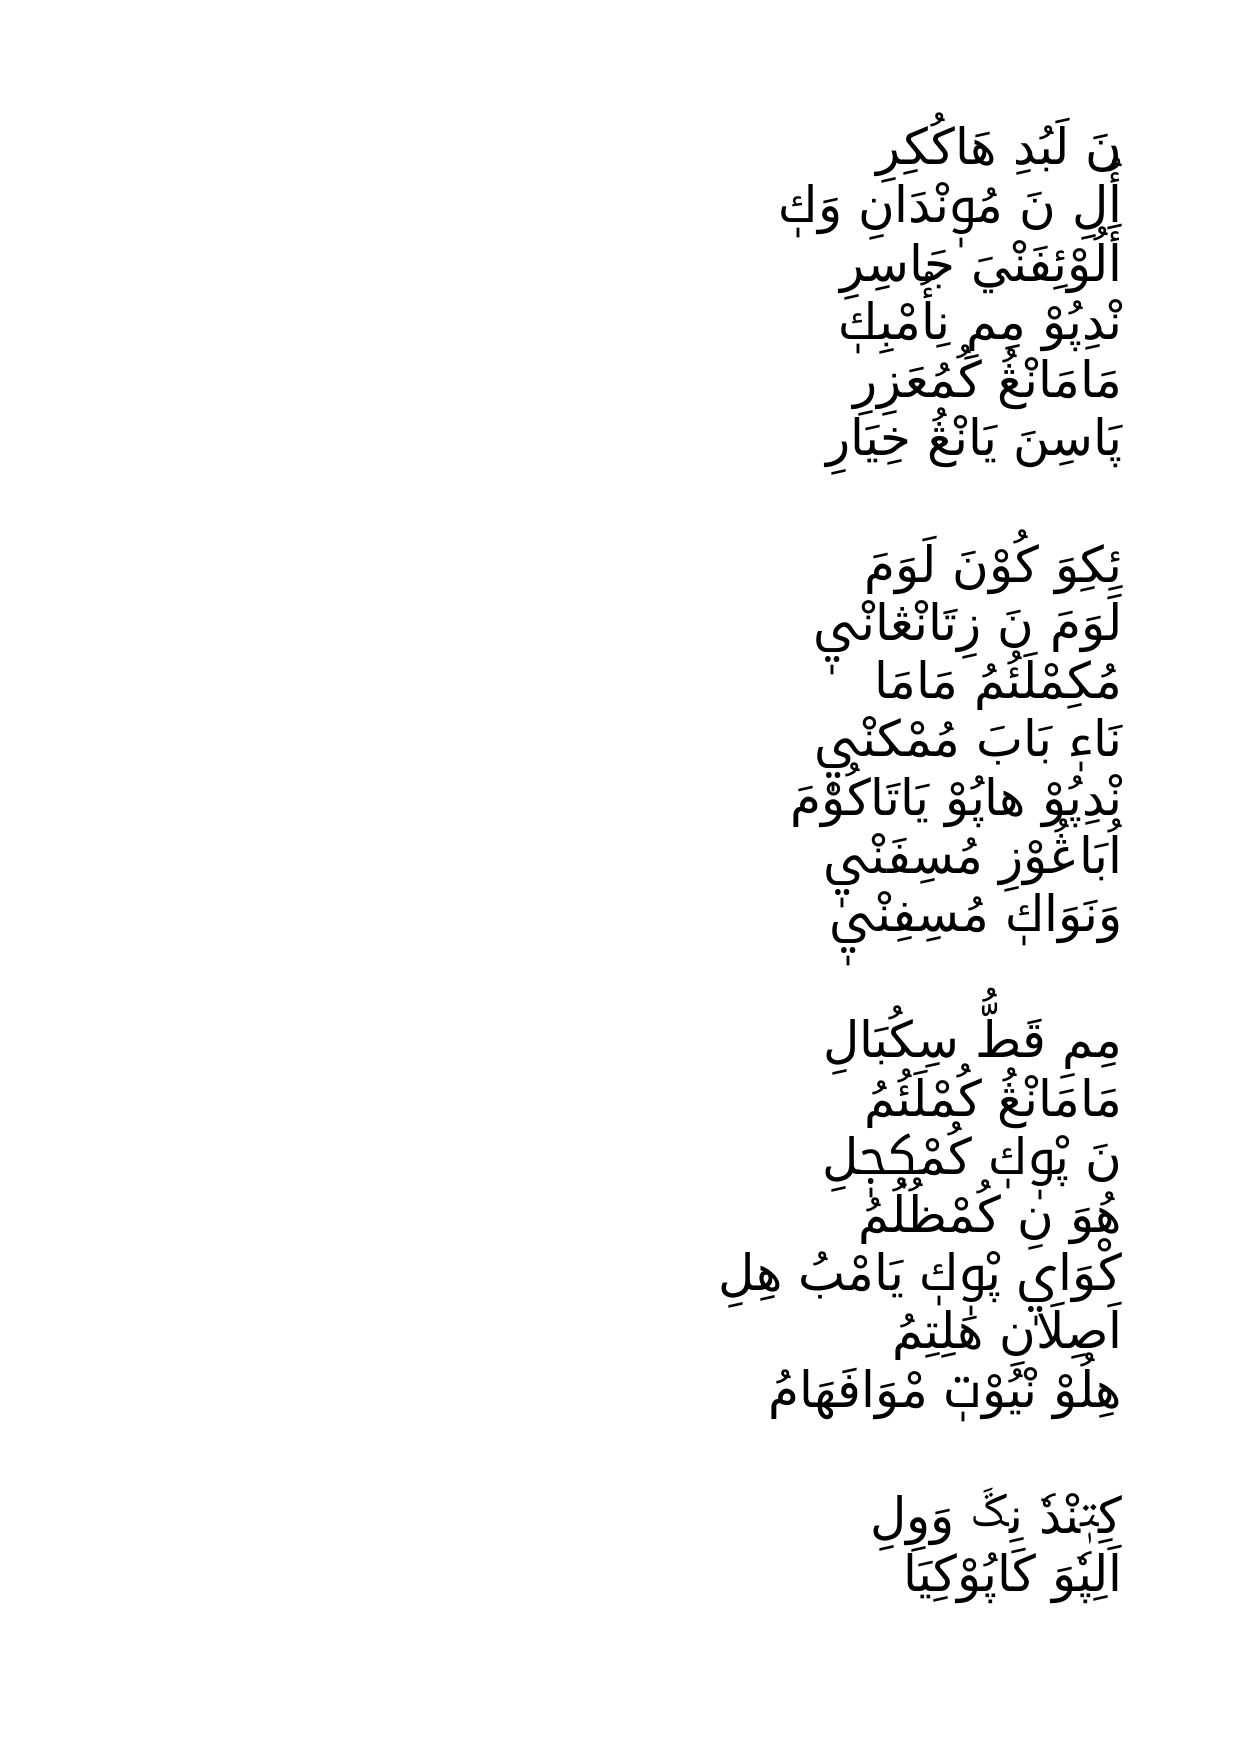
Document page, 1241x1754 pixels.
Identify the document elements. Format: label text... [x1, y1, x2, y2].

text ئِكِوَ كُوْنَ لَوَمَ [118, 536, 1122, 594]
text أُلِ نَ مُوٖنْدَانِ وَكٖ [118, 176, 1122, 234]
text مِمِ قَطُّ سِكُبَالِ [118, 1011, 1122, 1069]
text اَلِپٗوَ كَاپُوْكِيَا [118, 1545, 1122, 1603]
text نْدِپُوْ هاپُوْ يَاتَاكُوْمَ [118, 768, 1122, 827]
text نَ لَبُدِ هَاكُكِرِ [118, 118, 1122, 176]
text نْدِپُوْ مِمِ نِأُمْبِكٖ [118, 293, 1122, 351]
text لَوَمَ نَ زِتَانْڠانْيٖ [118, 594, 1122, 652]
text اُبَاڠُوْزِ مُسِفَنْيٖ [118, 827, 1122, 885]
text وَنَوَاكٖ مُسِفِنْيٖ [118, 885, 1122, 943]
text مَامَانْڠُ كُمْلَئُمُ [118, 1069, 1122, 1128]
text كْوَايٖ پْوٖكٖ يَامْبُ هِلِ [118, 1244, 1122, 1302]
text هِلُوْ نْيُوْتٖ مْوَافَهَامُ [118, 1361, 1122, 1419]
text نَ پْوٖكٖ كُمْكٖجٖلِ [118, 1128, 1122, 1186]
text كِتٖنْدٗ نِػَ وَوِلِ [118, 1487, 1122, 1545]
text هُوَ نِ كُمْظُلُمُ [118, 1186, 1122, 1244]
text پَاسِنَ يَانْڠُ خِيَارِ [118, 409, 1122, 467]
text أَلُوْئِفَنْيَ جَاسِرِ [118, 234, 1122, 293]
text مَامَانْڠُ كُمُعَزِرِ [118, 351, 1122, 409]
text مُكِمْلَئُمُ مَامَا [118, 652, 1122, 710]
text نَاءٖ بَابَ مُمْكنْيٖ [118, 710, 1122, 768]
text اَصِلَانِ هَلِتِمُ [118, 1302, 1122, 1361]
